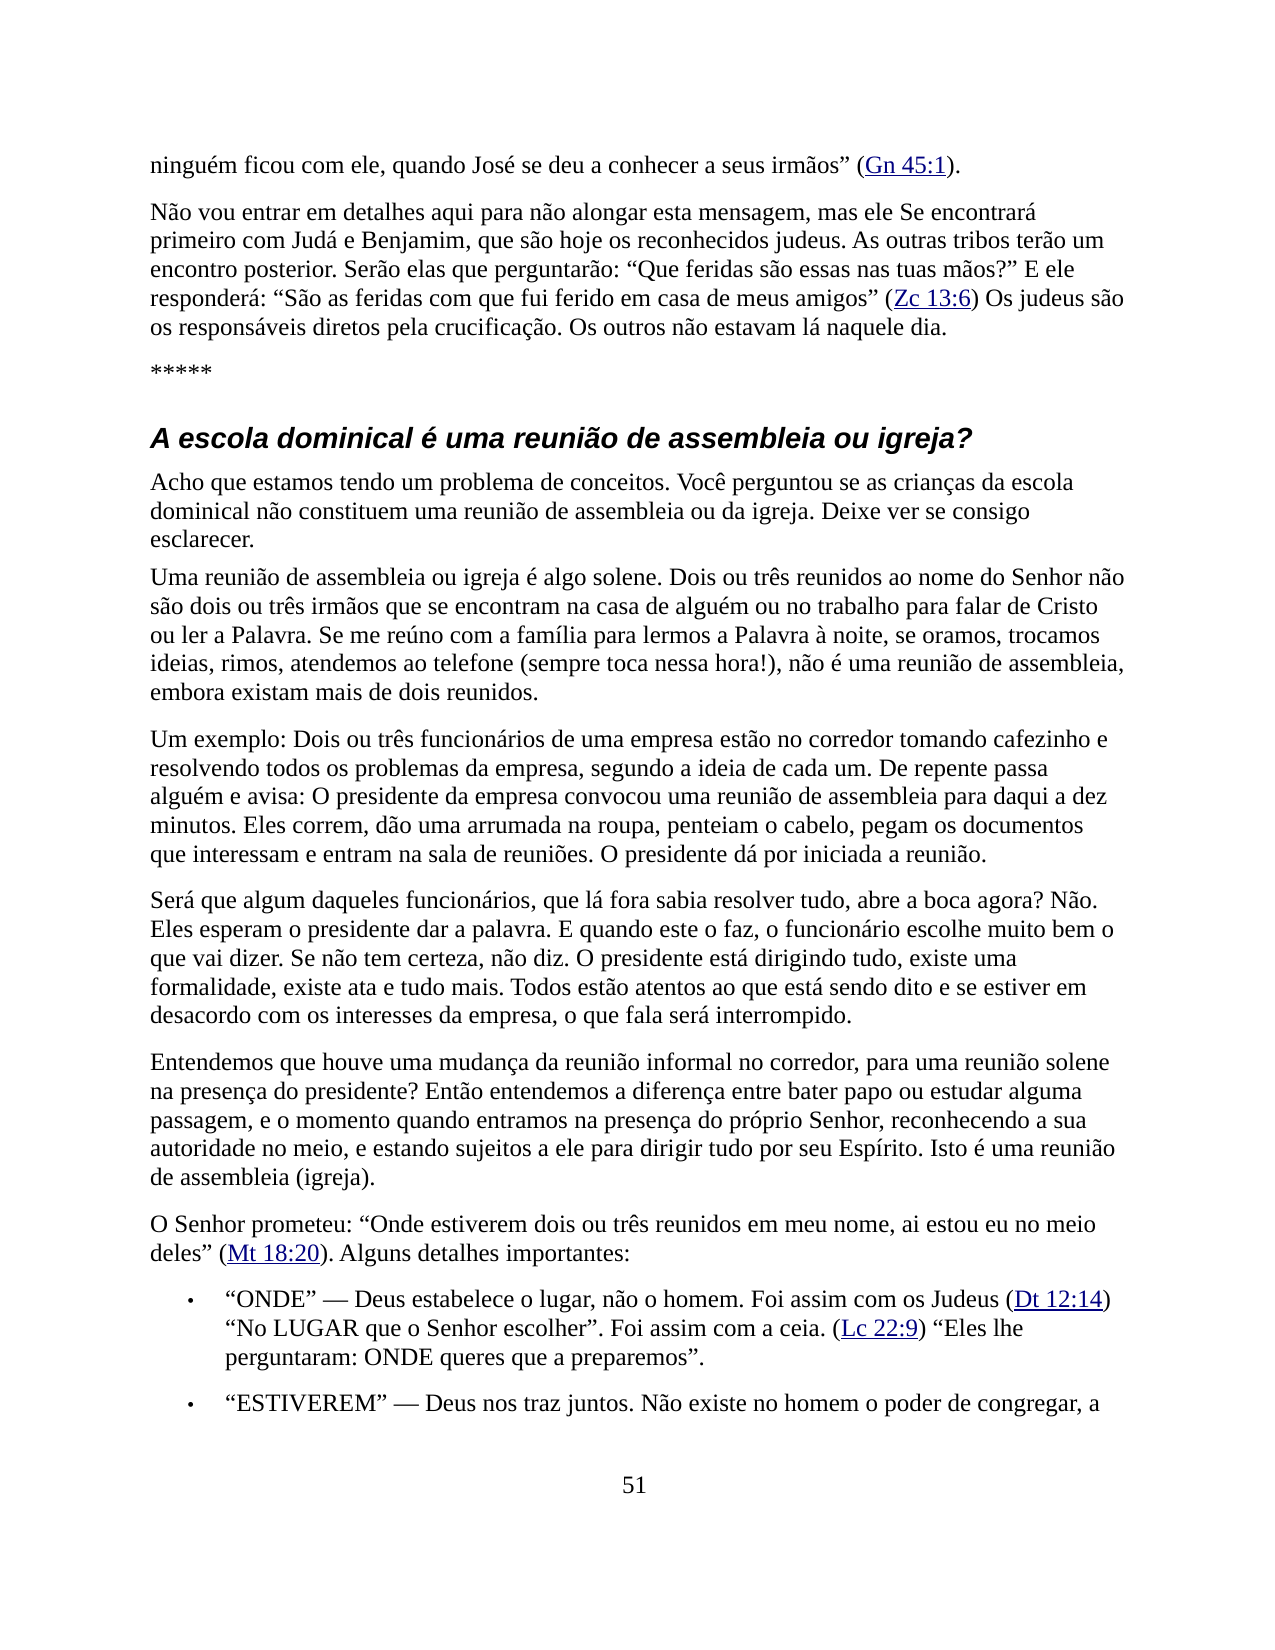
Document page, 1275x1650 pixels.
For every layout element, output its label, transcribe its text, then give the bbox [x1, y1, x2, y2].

text Entendemos que houve uma mudança da reunião informal no corredor, para uma reunião solene na presença do presidente? Então entendemos a diferença entre bater papo ou estudar alguma passagem, e o momento quando entramos na presença do próprio Senhor, reconhecendo a sua autoridade no meio, e estando sujeitos a ele para dirigir tudo por seu Espírito. Isto é uma reunião de assembleia (igreja). [150, 1047, 1125, 1191]
subtitle A escola dominical é uma reunião de assembleia ou igreja? [150, 421, 1125, 454]
text ***** [150, 358, 1125, 387]
text Acho que estamos tendo um problema de conceitos. Você perguntou se as crianças da escola dominical não constituem uma reunião de assembleia ou da igreja. Deixe ver se consigo esclarecer. [150, 467, 1125, 553]
list “ESTIVEREM” — Deus nos traz juntos. Não existe no homem o poder de congregar, a [187, 1388, 1125, 1417]
list “ONDE” — Deus estabelece o lugar, não o homem. Foi assim com os Judeus (Dt 12:14) “No LUGAR que o Senhor escolher”. Foi assim com a ceia. (Lc 22:9) “Eles lhe perguntaram: ONDE queres que a preparemos”. [187, 1284, 1125, 1371]
text O Senhor prometeu: “Onde estiverem dois ou três reunidos em meu nome, ai estou eu no meio deles” (Mt 18:20). Alguns detalhes importantes: [150, 1209, 1125, 1266]
text Não vou entrar em detalhes aqui para não alongar esta mensagem, mas ele Se encontrará primeiro com Judá e Benjamim, que são hoje os reconhecidos judeus. As outras tribos terão um encontro posterior. Serão elas que perguntarão: “Que feridas são essas nas tuas mãos?” E ele responderá: “São as feridas com que fui ferido em casa de meus amigos” (Zc 13:6) Os judeus são os responsáveis diretos pela crucificação. Os outros não estavam lá naquele dia. [150, 197, 1125, 340]
text ninguém ficou com ele, quando José se deu a conhecer a seus irmãos” (Gn 45:1). [150, 150, 1125, 179]
text Uma reunião de assembleia ou igreja é algo solene. Dois ou três reunidos ao nome do Senhor não são dois ou três irmãos que se encontram na casa de alguém ou no trabalho para falar de Cristo ou ler a Palavra. Se me reúno com a família para lermos a Palavra à noite, se oramos, trocamos ideias, rimos, atendemos ao telefone (sempre toca nessa hora!), não é uma reunião de assembleia, embora existam mais de dois reunidos. [150, 562, 1125, 706]
text Um exemplo: Dois ou três funcionários de uma empresa estão no corredor tomando cafezinho e resolvendo todos os problemas da empresa, segundo a ideia de cada um. De repente passa alguém e avisa: O presidente da empresa convocou uma reunião de assembleia para daqui a dez minutos. Eles correm, dão uma arrumada na roupa, penteiam o cabelo, pegam os documentos que interessam e entram na sala de reuniões. O presidente dá por iniciada a reunião. [150, 724, 1125, 868]
text Será que algum daqueles funcionários, que lá fora sabia resolver tudo, abre a boca agora? Não. Eles esperam o presidente dar a palavra. E quando este o faz, o funcionário escolhe muito bem o que vai dizer. Se não tem certeza, não diz. O presidente está dirigindo tudo, existe uma formalidade, existe ata e tudo mais. Todos estão atentos ao que está sendo dito e se estiver em desacordo com os interesses da empresa, o que fala será interrompido. [150, 886, 1125, 1029]
